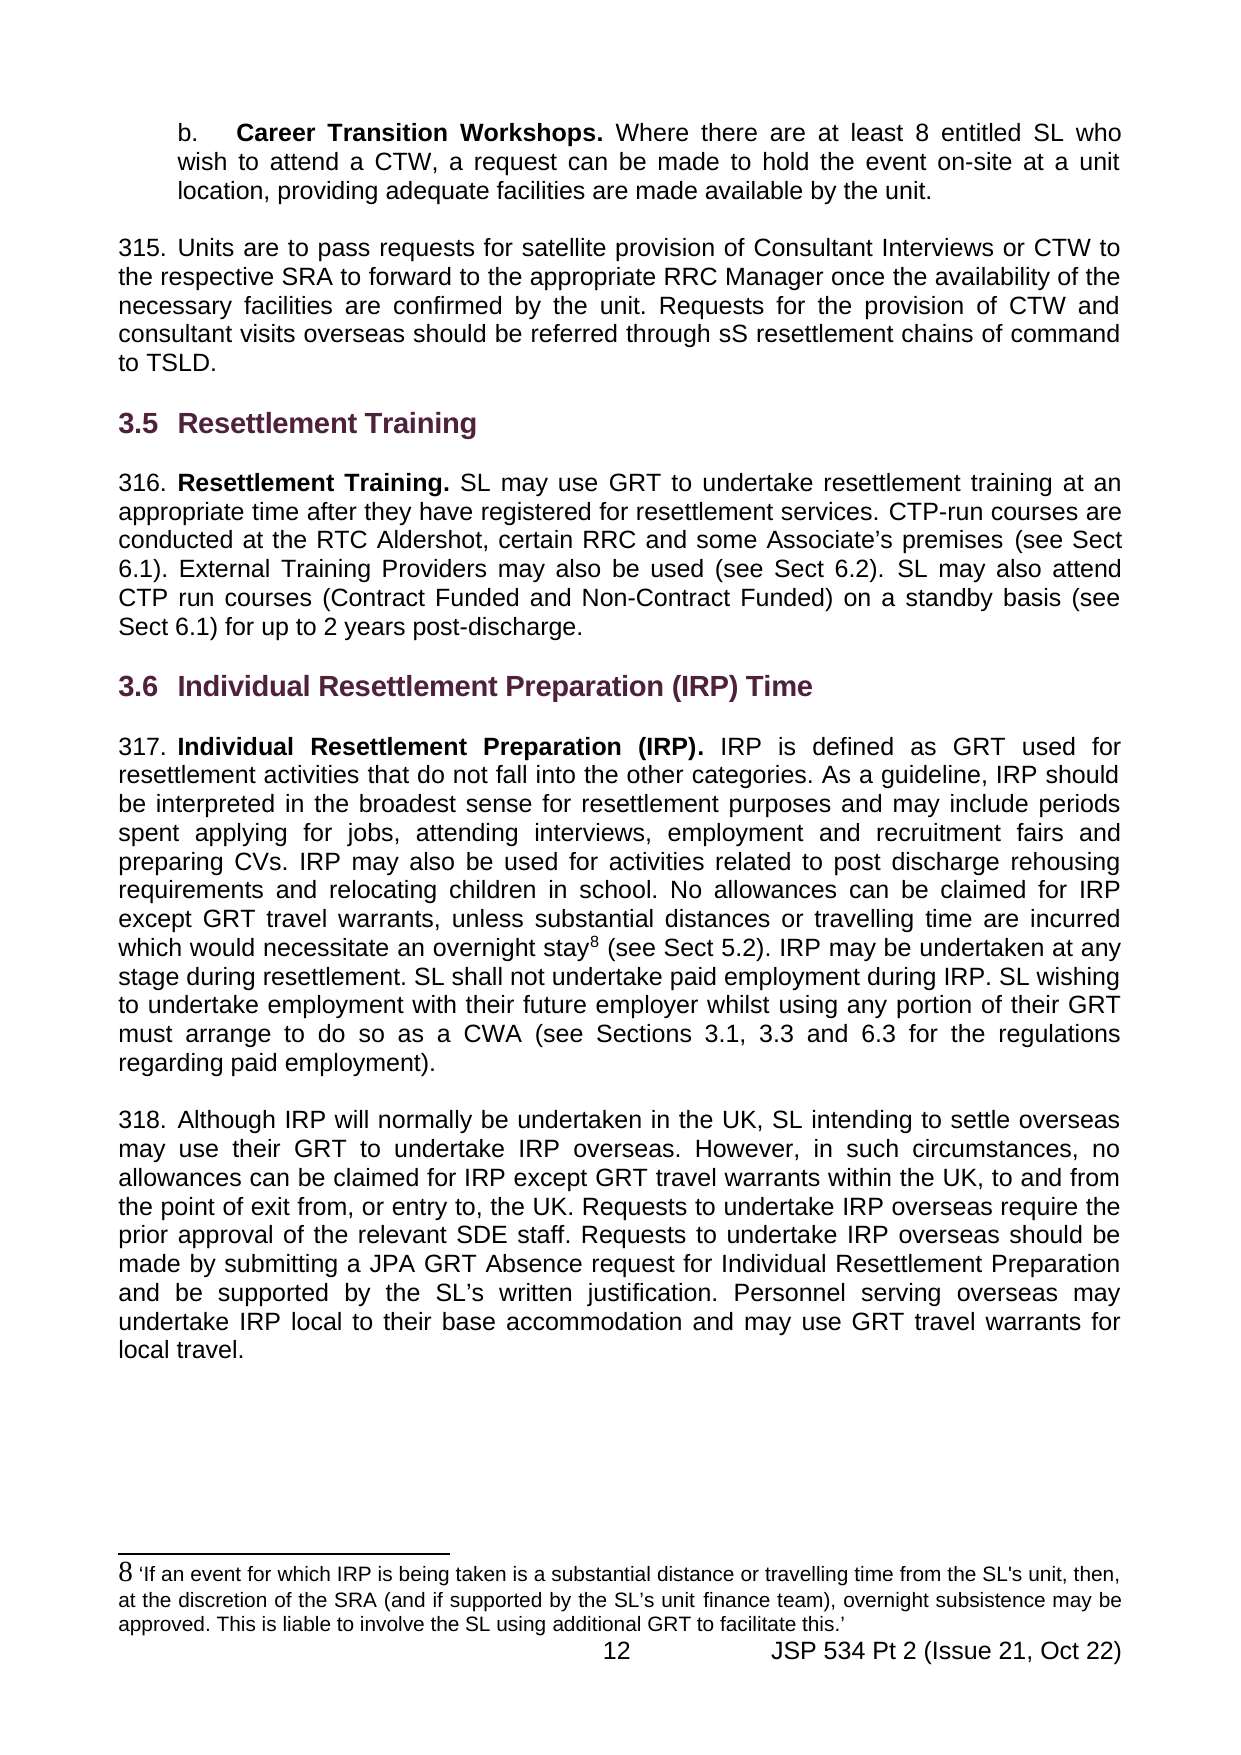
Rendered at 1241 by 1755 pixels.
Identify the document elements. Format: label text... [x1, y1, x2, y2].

list ‘If an event for which IRP is being taken is a substantial distance or travelling time from the SL's unit, then, at the discretion of the SRA (and if supported by the SL’s unit finance team), overnight subsistence may be approved. This is liable to involve the SL using additional GRT to facilitate this.’ [118, 1554, 1122, 1636]
list Individual Resettlement Preparation (IRP). IRP is defined as GRT used for resettlement activities that do not fall into the other categories. As a guideline, IRP should be interpreted in the broadest sense for resettlement purposes and may include periods spent applying for jobs, attending interviews, employment and recruitment fairs and preparing CVs. IRP may also be used for activities related to post discharge rehousing requirements and relocating children in school. No allowances can be claimed for IRP except GRT travel warrants, unless substantial distances or travelling time are incurred which would necessitate an overnight stay (see Sect 5.2). IRP may be undertaken at any stage during resettlement. SL shall not undertake paid employment during IRP. SL wishing to undertake employment with their future employer whilst using any portion of their GRT must arrange to do so as a CWA (see Sections 3.1, 3.3 and 6.3 for the regulations regarding paid employment). [118, 731, 1122, 1076]
list Units are to pass requests for satellite provision of Consultant Interviews or CTW to the respective SRA to forward to the appropriate RRC Manager once the availability of the necessary facilities are confirmed by the unit. Requests for the provision of CTW and consultant visits overseas should be referred through sS resettlement chains of command to TSLD. [118, 233, 1122, 377]
list Resettlement Training. SL may use GRT to undertake resettlement training at an appropriate time after they have registered for resettlement services. CTP-run courses are conducted at the RTC Aldershot, certain RRC and some Associate’s premises (see Sect 6.1). External Training Providers may also be used (see Sect 6.2). SL may also attend CTP run courses (Contract Funded and Non-Contract Funded) on a standby basis (see Sect 6.1) for up to 2 years post-discharge. [118, 468, 1122, 640]
list Career Transition Workshops. Where there are at least 8 entitled SL who wish to attend a CTW, a request can be made to hold the event on-site at a unit location, providing adequate facilities are made available by the unit. [177, 118, 1122, 204]
list Although IRP will normally be undertaken in the UK, SL intending to settle overseas may use their GRT to undertake IRP overseas. However, in such circumstances, no allowances can be claimed for IRP except GRT travel warrants within the UK, to and from the point of exit from, or entry to, the UK. Requests to undertake IRP overseas require the prior approval of the relevant SDE staff. Requests to undertake IRP overseas should be made by submitting a JPA GRT Absence request for Individual Resettlement Preparation and be supported by the SL’s written justification. Personnel serving overseas may undertake IRP local to their base accommodation and may use GRT travel warrants for local travel. [118, 1105, 1122, 1364]
subtitle 3.5 Resettlement Training [118, 406, 1122, 439]
subtitle 3.6 Individual Resettlement Preparation (IRP) Time [118, 669, 1122, 703]
